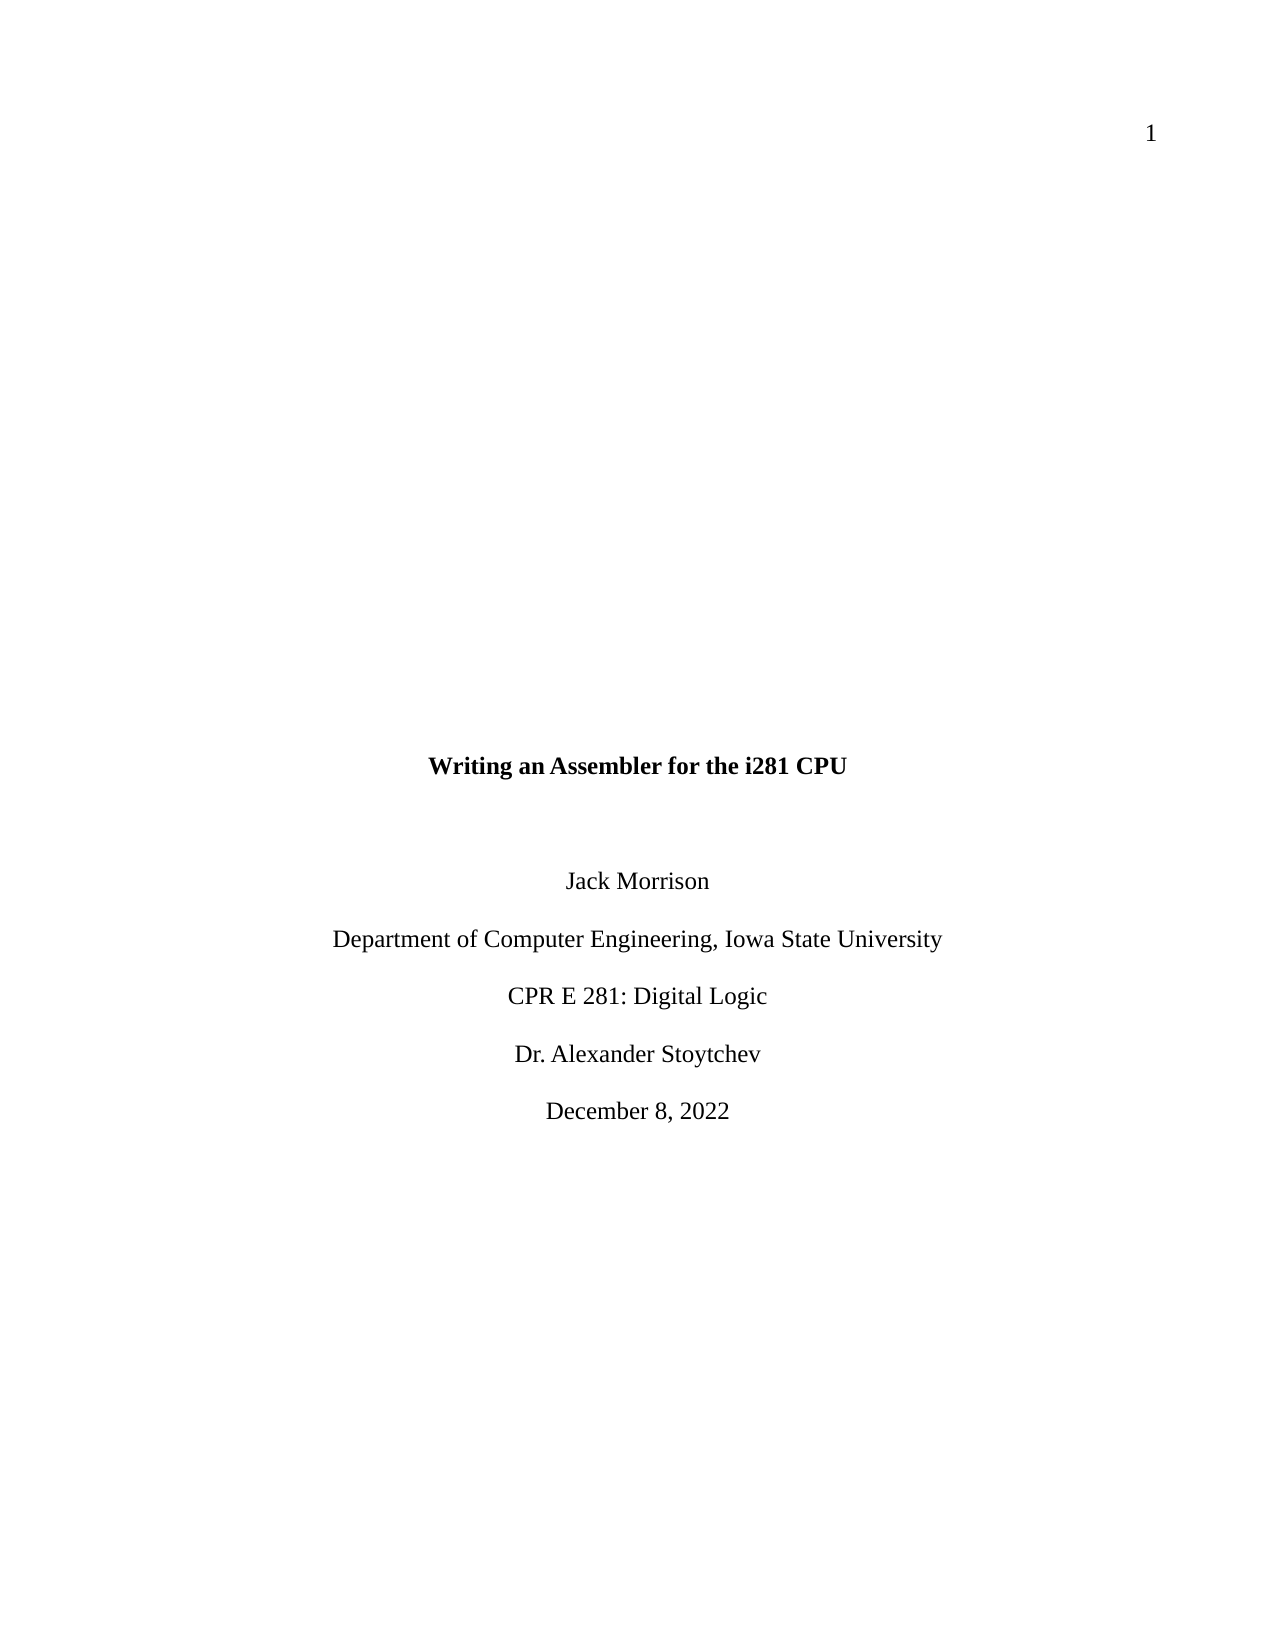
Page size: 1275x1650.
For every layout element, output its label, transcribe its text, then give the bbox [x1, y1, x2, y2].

text Writing an Assembler for the i281 CPU [118, 751, 1157, 780]
text December 8, 2022 [118, 1096, 1157, 1125]
text CPR E 281: Digital Logic [118, 981, 1157, 1010]
text Jack Morrison [118, 866, 1157, 895]
text Department of Computer Engineering, Iowa State University [118, 924, 1157, 953]
text Dr. Alexander Stoytchev [118, 1039, 1157, 1068]
